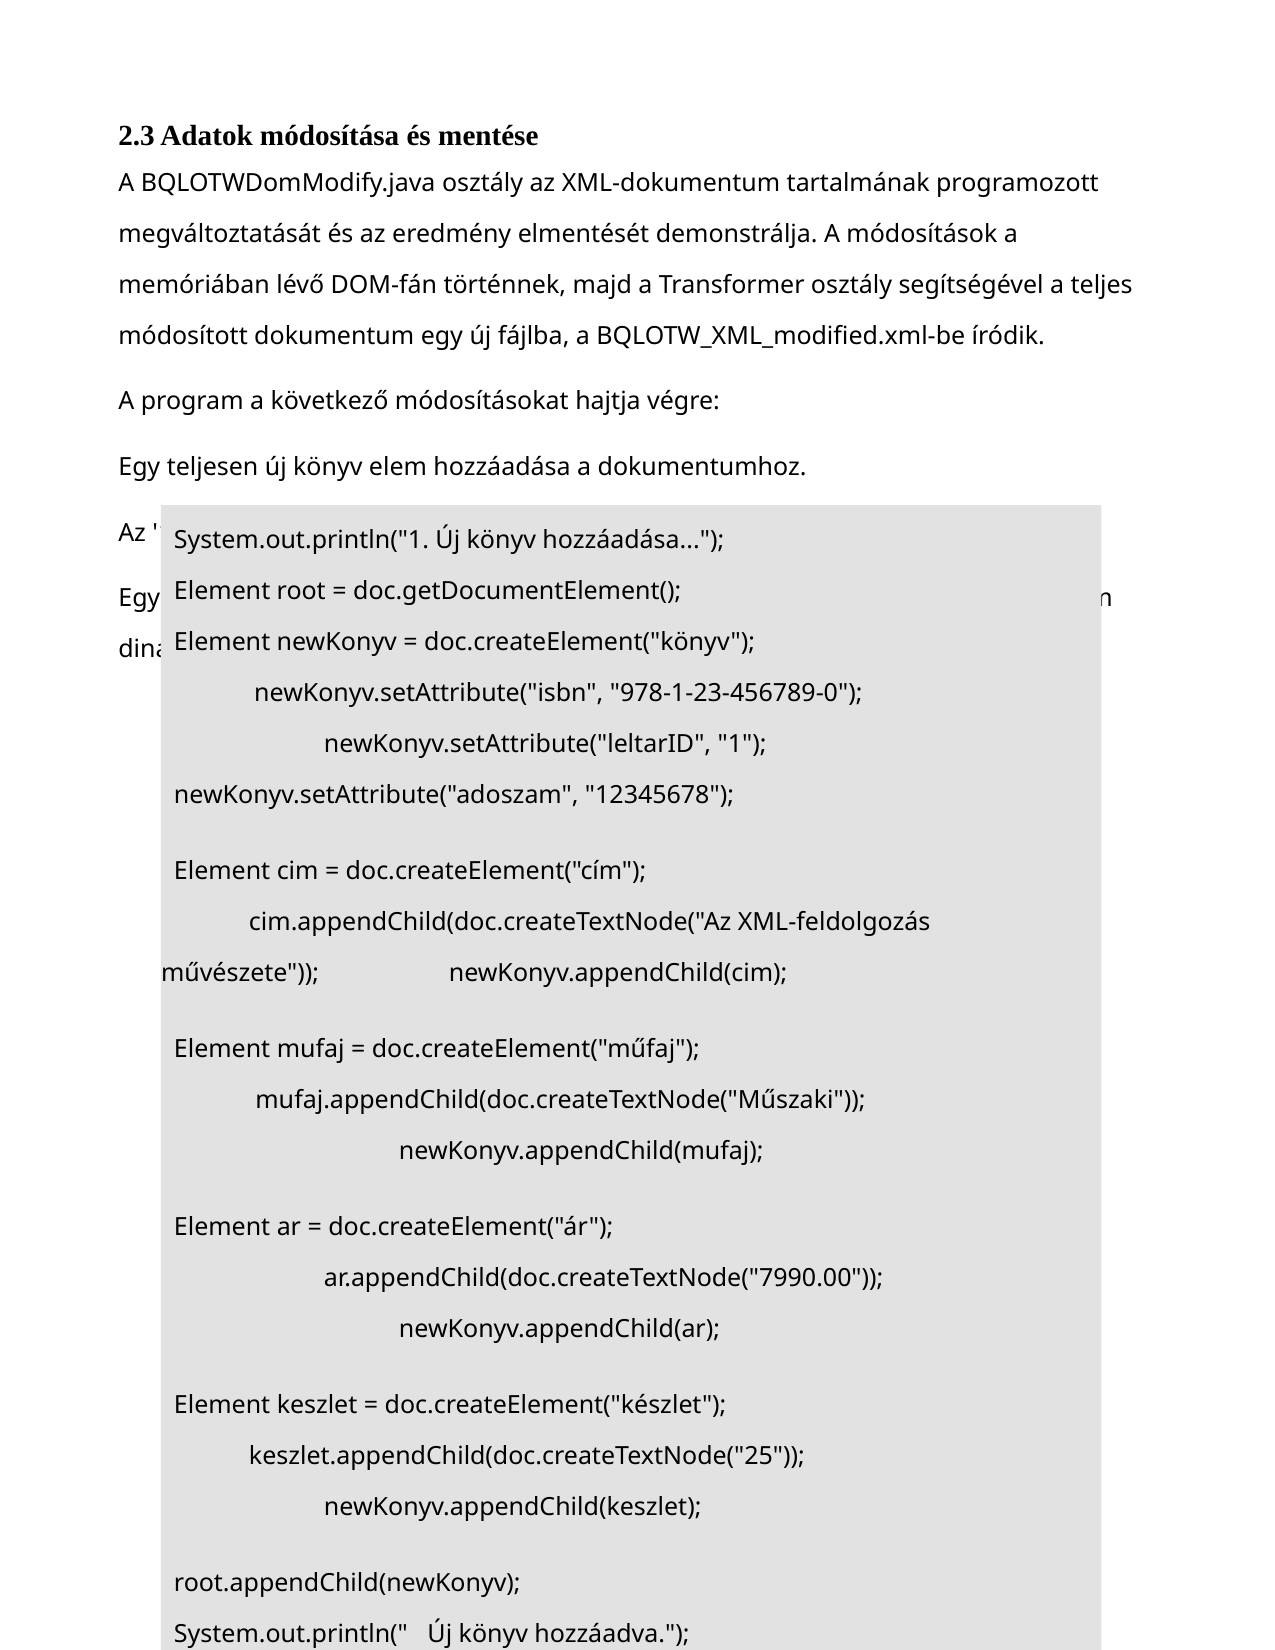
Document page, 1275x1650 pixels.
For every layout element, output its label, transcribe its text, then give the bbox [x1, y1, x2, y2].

text A program a következő módosításokat hajtja végre: [118, 383, 1157, 417]
text A BQLOTWDomModify.java osztály az XML-dokumentum tartalmának programozott megváltoztatását és az eredmény elmentését demonstrálja. A módosítások a memóriában lévő DOM-fán történnek, majd a Transformer osztály segítségével a teljes módosított dokumentum egy új fájlba, a BQLOTW_XML_modified.xml-be íródik. [118, 164, 1157, 351]
text Az '1984' című könyv árának frissítése ID (ISBN) alapján. [118, 514, 160, 548]
text Egy teljesen új könyv elem hozzáadása a dokumentumhoz. [118, 448, 1157, 483]
text Az '1984' című könyv árának frissítése ID (ISBN) alapján. [1102, 514, 1157, 548]
text Egy új író (Frank Herbert) hozzáadása a DOM-fához.Az alábbi részlet az új könyv elem dinamikus létrehozását és a dokumentumhoz való hozzáadását szemlélteti: [118, 580, 160, 665]
text Egy új író (Frank Herbert) hozzáadása a DOM-fához.Az alábbi részlet az új könyv elem dinamikus létrehozását és a dokumentumhoz való hozzáadását szemlélteti: [1102, 580, 1157, 665]
subtitle 2.3 Adatok módosítása és mentése [118, 118, 1157, 152]
